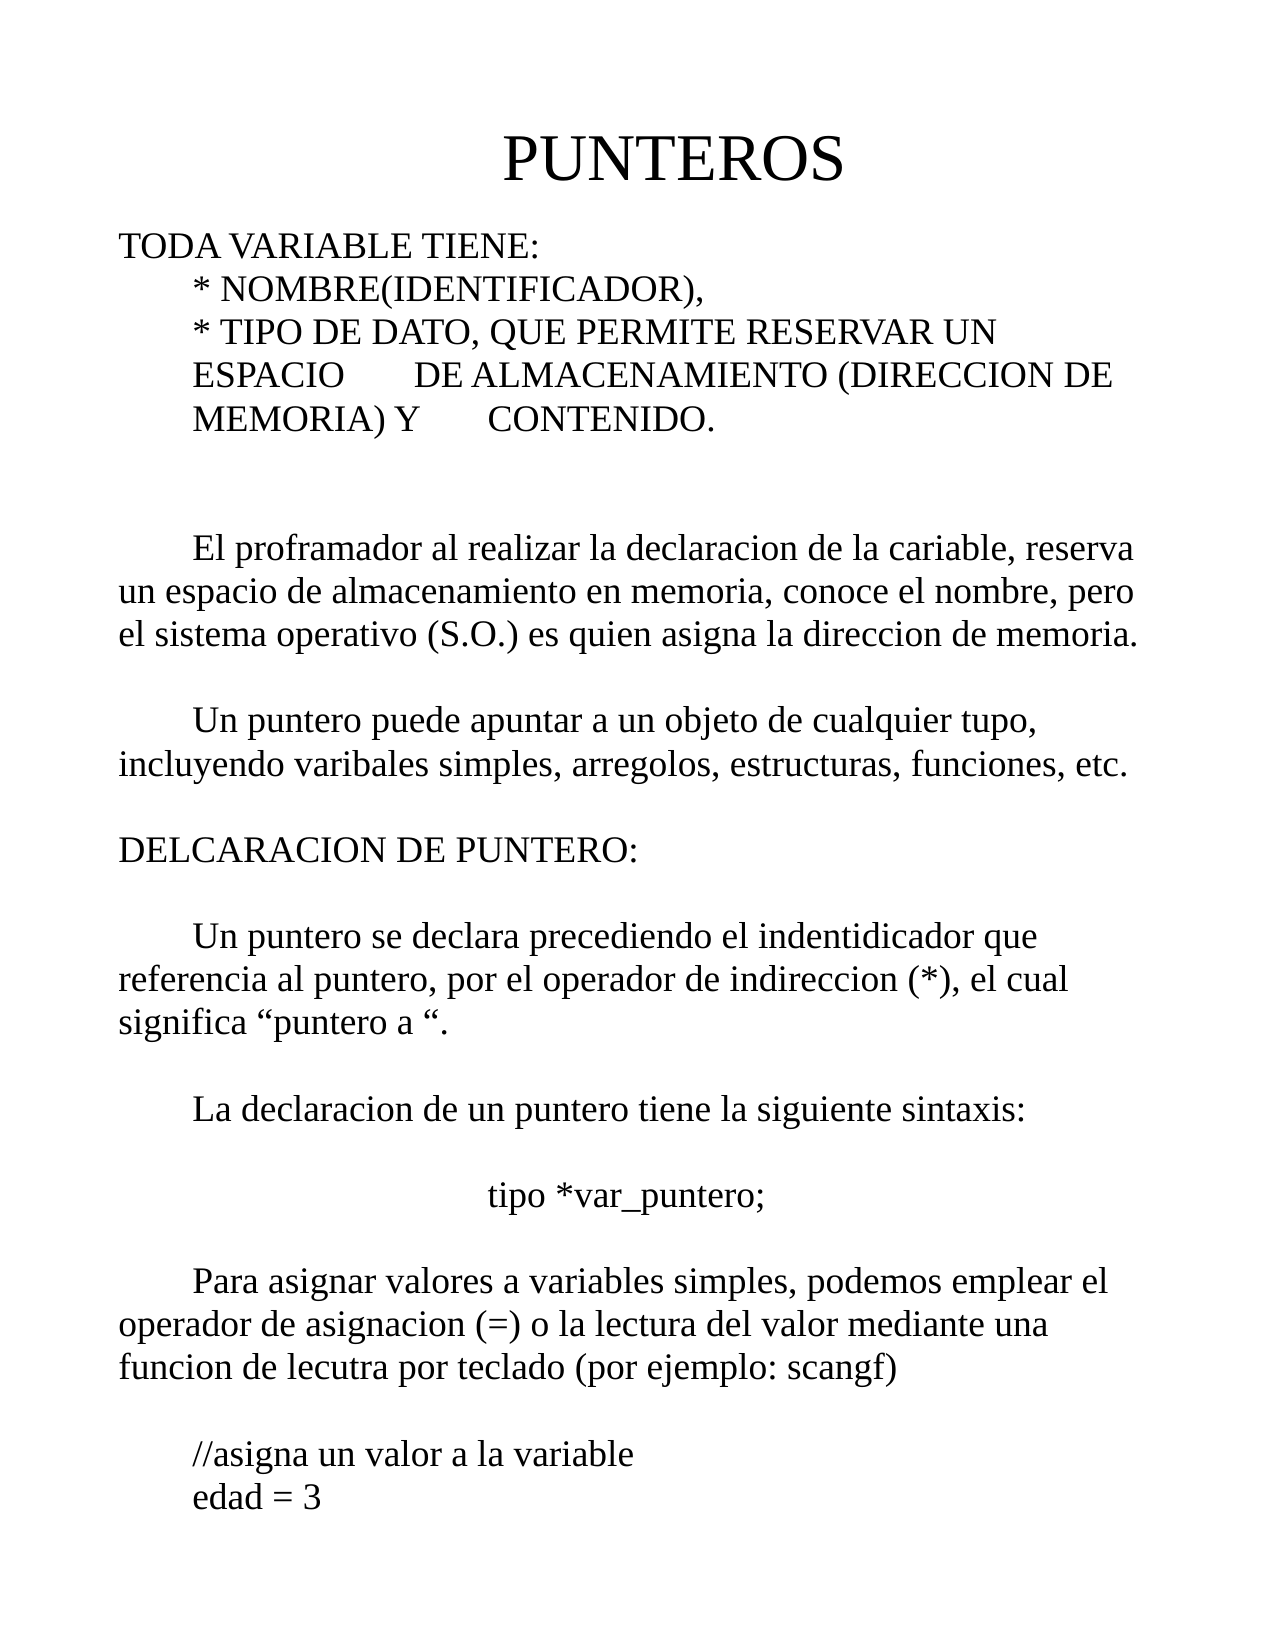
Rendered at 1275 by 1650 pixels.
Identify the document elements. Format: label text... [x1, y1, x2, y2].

text Un puntero se declara precediendo el indentidicador que referencia al puntero, por el operador de indireccion (*), el cual significa “puntero a “. [118, 913, 1157, 1043]
text Para asignar valores a variables simples, podemos emplear el operador de asignacion (=) o la lectura del valor mediante una funcion de lecutra por teclado (por ejemplo: scangf) [118, 1258, 1157, 1388]
text El proframador al realizar la declaracion de la cariable, reserva un espacio de almacenamiento en memoria, conoce el nombre, pero el sistema operativo (S.O.) es quien asigna la direccion de memoria. [118, 525, 1157, 655]
text //asigna un valor a la variable [118, 1431, 1157, 1474]
text edad = 3 [118, 1474, 1157, 1517]
text TODA VARIABLE TIENE: [118, 223, 1157, 267]
text Un puntero puede apuntar a un objeto de cualquier tupo, incluyendo varibales simples, arregolos, estructuras, funciones, etc. [118, 698, 1157, 784]
text tipo *var_puntero; [118, 1172, 1157, 1215]
text PUNTEROS [118, 118, 1157, 195]
text DELCARACION DE PUNTERO: [118, 827, 1157, 870]
text * TIPO DE DATO, QUE PERMITE RESERVAR UN ESPACIO DE ALMACENAMIENTO (DIRECCION DE MEMORIA) Y CONTENIDO. [118, 310, 1157, 439]
text * NOMBRE(IDENTIFICADOR), [118, 267, 1157, 310]
text La declaracion de un puntero tiene la siguiente sintaxis: [118, 1086, 1157, 1129]
